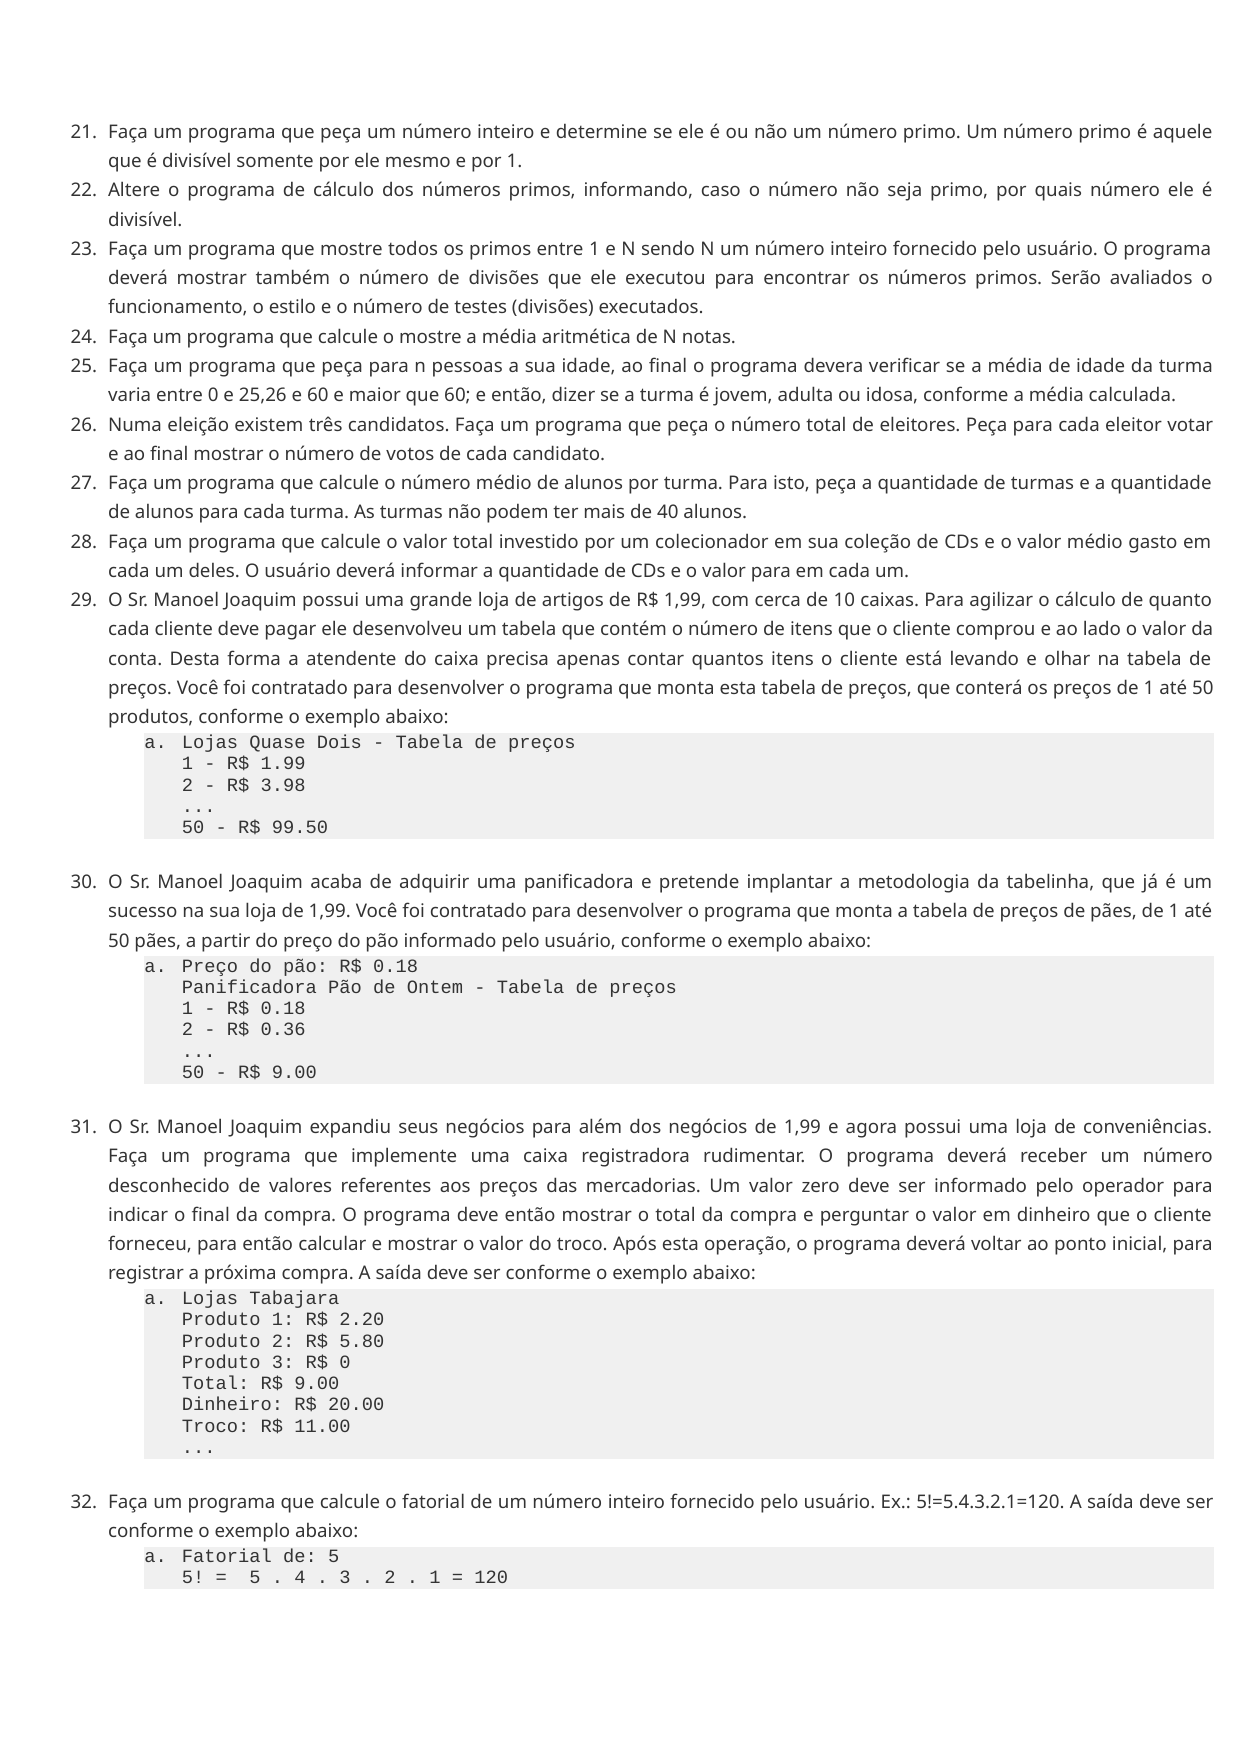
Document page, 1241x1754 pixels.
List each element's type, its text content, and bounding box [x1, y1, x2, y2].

list O Sr. Manoel Joaquim possui uma grande loja de artigos de R$ 1,99, com cerca de 10 caixas. Para agilizar o cálculo de quanto cada cliente deve pagar ele desenvolveu um tabela que contém o número de itens que o cliente comprou e ao lado o valor da conta. Desta forma a atendente do caixa precisa apenas contar quantos itens o cliente está levando e olhar na tabela de preços. Você foi contratado para desenvolver o programa que monta esta tabela de preços, que conterá os preços de 1 até 50 produtos, conforme o exemplo abaixo: [70, 586, 1214, 729]
list Altere o programa de cálculo dos números primos, informando, caso o número não seja primo, por quais número ele é divisível. [70, 177, 1214, 231]
list 2 - R$ 0.36 [144, 1020, 1214, 1041]
list Faça um programa que calcule o mostre a média aritmética de N notas. [70, 323, 1214, 348]
list 1 - R$ 1.99 [144, 754, 1214, 775]
list Panificadora Pão de Ontem - Tabela de preços [144, 978, 1214, 999]
list 1 - R$ 0.18 [144, 999, 1214, 1020]
list Preço do pão: R$ 0.18 [144, 956, 1214, 978]
list Total: R$ 9.00 [144, 1374, 1214, 1395]
list Faça um programa que calcule o fatorial de um número inteiro fornecido pelo usuário. Ex.: 5!=5.4.3.2.1=120. A saída deve ser conforme o exemplo abaixo: [70, 1488, 1214, 1543]
list Faça um programa que calcule o valor total investido por um colecionador em sua coleção de CDs e o valor médio gasto em cada um deles. O usuário deverá informar a quantidade de CDs e o valor para em cada um. [70, 528, 1214, 583]
list 2 - R$ 3.98 [144, 775, 1214, 797]
list Produto 1: R$ 2.20 [144, 1310, 1214, 1331]
list Faça um programa que peça um número inteiro e determine se ele é ou não um número primo. Um número primo é aquele que é divisível somente por ele mesmo e por 1. [70, 118, 1214, 173]
list ... [144, 797, 1214, 818]
list Faça um programa que peça para n pessoas a sua idade, ao final o programa devera verificar se a média de idade da turma varia entre 0 e 25,26 e 60 e maior que 60; e então, dizer se a turma é jovem, adulta ou idosa, conforme a média calculada. [70, 352, 1214, 407]
list Dinheiro: R$ 20.00 [144, 1395, 1214, 1416]
list ... [144, 1438, 1214, 1459]
list 50 - R$ 9.00 [144, 1063, 1214, 1084]
list Faça um programa que calcule o número médio de alunos por turma. Para isto, peça a quantidade de turmas e a quantidade de alunos para cada turma. As turmas não podem ter mais de 40 alunos. [70, 469, 1214, 524]
list Faça um programa que mostre todos os primos entre 1 e N sendo N um número inteiro fornecido pelo usuário. O programa deverá mostrar também o número de divisões que ele executou para encontrar os números primos. Serão avaliados o funcionamento, o estilo e o número de testes (divisões) executados. [70, 235, 1214, 319]
list Lojas Tabajara [144, 1289, 1214, 1310]
list Troco: R$ 11.00 [144, 1416, 1214, 1438]
list ... [144, 1041, 1214, 1063]
list Lojas Quase Dois - Tabela de preços [144, 733, 1214, 754]
list Numa eleição existem três candidatos. Faça um programa que peça o número total de eleitores. Peça para cada eleitor votar e ao final mostrar o número de votos de cada candidato. [70, 411, 1214, 466]
list Fatorial de: 5 [144, 1547, 1214, 1568]
list 5! = 5 . 4 . 3 . 2 . 1 = 120 [144, 1568, 1214, 1589]
list O Sr. Manoel Joaquim expandiu seus negócios para além dos negócios de 1,99 e agora possui uma loja de conveniências. Faça um programa que implemente uma caixa registradora rudimentar. O programa deverá receber um número desconhecido de valores referentes aos preços das mercadorias. Um valor zero deve ser informado pelo operador para indicar o final da compra. O programa deve então mostrar o total da compra e perguntar o valor em dinheiro que o cliente forneceu, para então calcular e mostrar o valor do troco. Após esta operação, o programa deverá voltar ao ponto inicial, para registrar a próxima compra. A saída deve ser conforme o exemplo abaixo: [70, 1113, 1214, 1285]
list 50 - R$ 99.50 [144, 818, 1214, 839]
list Produto 3: R$ 0 [144, 1353, 1214, 1374]
list O Sr. Manoel Joaquim acaba de adquirir uma panificadora e pretende implantar a metodologia da tabelinha, que já é um sucesso na sua loja de 1,99. Você foi contratado para desenvolver o programa que monta a tabela de preços de pães, de 1 até 50 pães, a partir do preço do pão informado pelo usuário, conforme o exemplo abaixo: [70, 868, 1214, 953]
list Produto 2: R$ 5.80 [144, 1331, 1214, 1353]
